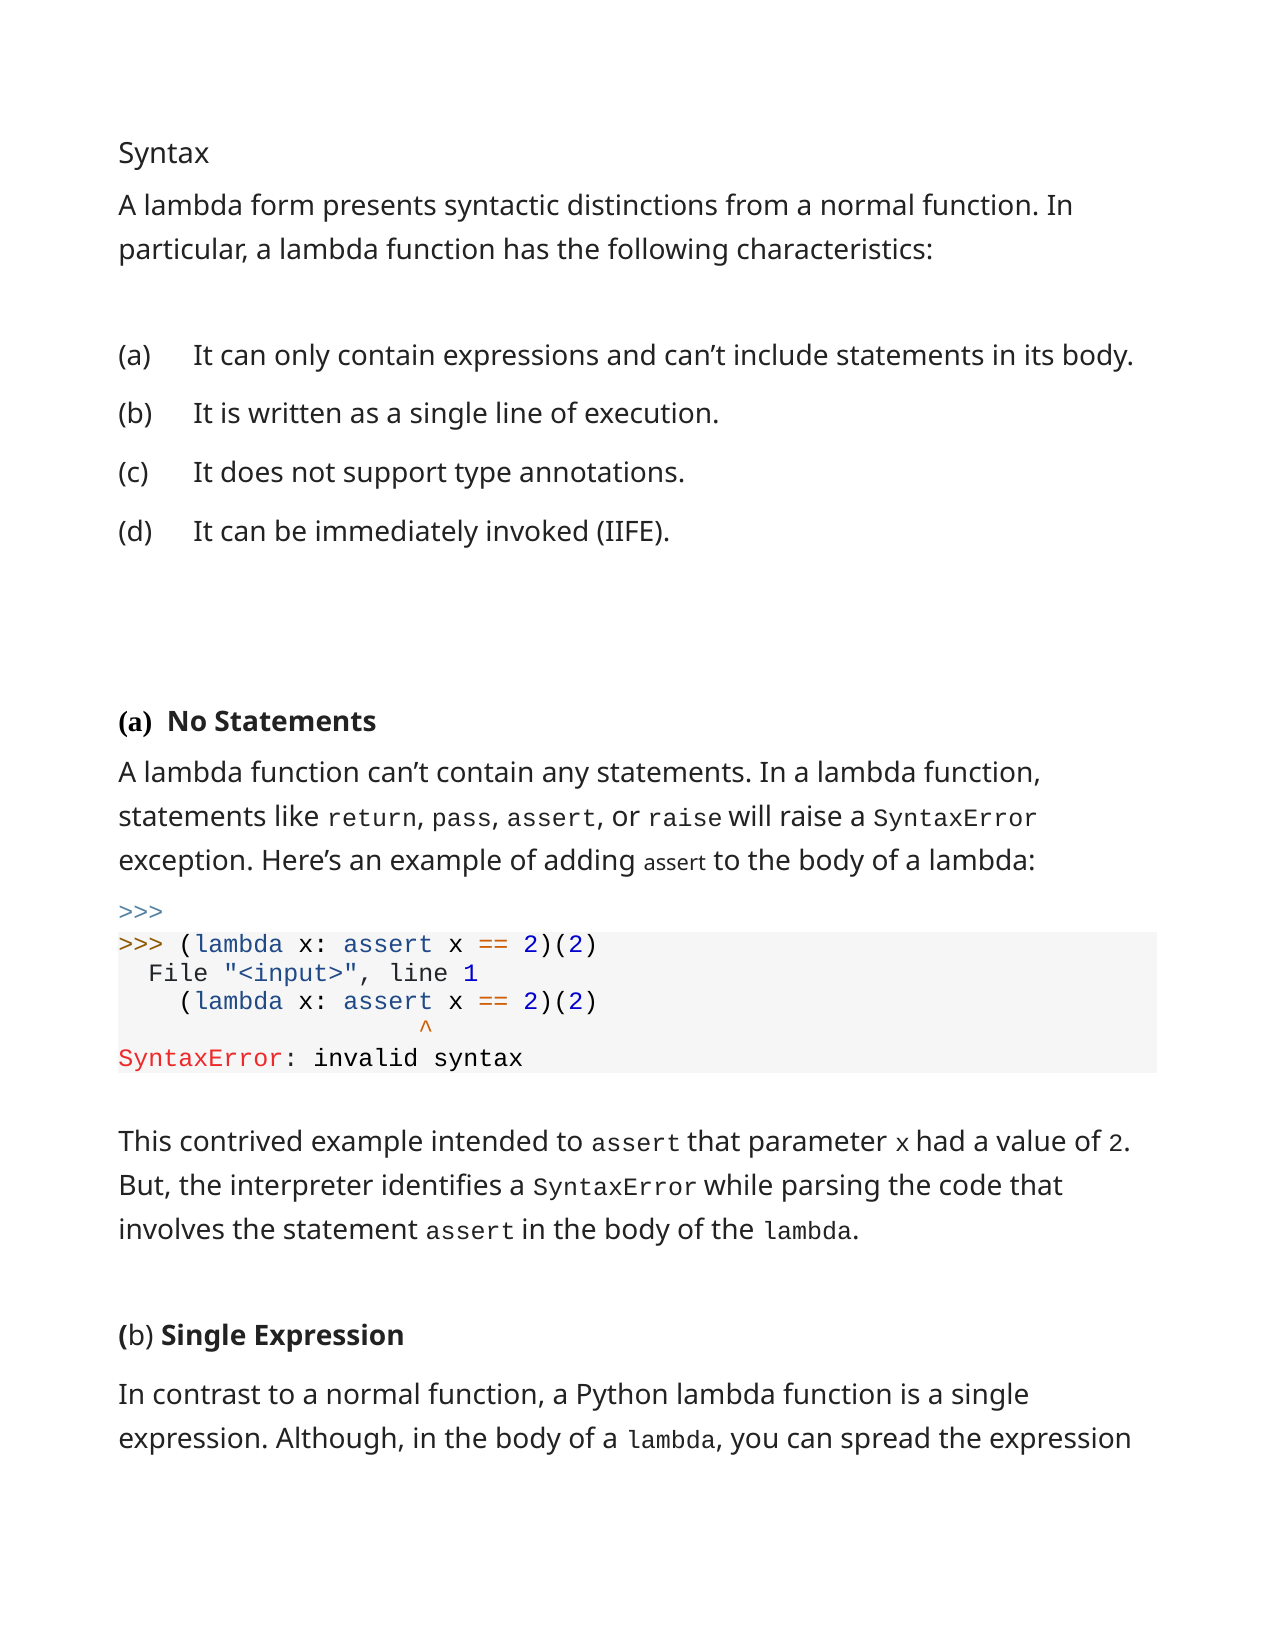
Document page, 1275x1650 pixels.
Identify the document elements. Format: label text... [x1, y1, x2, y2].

text >>> (lambda x: assert x == 2)(2) [118, 932, 1157, 960]
list It does not support type annotations. [118, 452, 1157, 491]
text (lambda x: assert x == 2)(2) [118, 988, 1157, 1017]
subtitle Syntax [118, 133, 1157, 172]
text >>> [118, 899, 1157, 928]
text A lambda form presents syntactic distinctions from a normal function. In particular, a lambda function has the following characteristics: [118, 185, 1157, 267]
list It is written as a single line of execution. [118, 394, 1157, 432]
text A lambda function can’t contain any statements. In a lambda function, statements like return, pass, assert, or raise will raise a SyntaxError exception. Here’s an example of adding assert to the body of a lambda: [118, 752, 1157, 879]
text ^ [118, 1017, 1157, 1045]
subtitle (a) No Statements [118, 702, 1157, 740]
text File "<input>", line 1 [118, 960, 1157, 988]
text In contrast to a normal function, a Python lambda function is a single expression. Although, in the body of a lambda, you can spread the expression [118, 1374, 1157, 1456]
list It can be immediately invoked (IIFE). [118, 511, 1157, 549]
text SyntaxError: invalid syntax [118, 1045, 1157, 1073]
text (b) Single Expression [118, 1315, 1157, 1354]
text This contrived example intended to assert that parameter x had a value of 2. But, the interpreter identifies a SyntaxError while parsing the code that involves the statement assert in the body of the lambda. [118, 1121, 1157, 1247]
list It can only contain expressions and can’t include statements in its body. [118, 335, 1157, 373]
